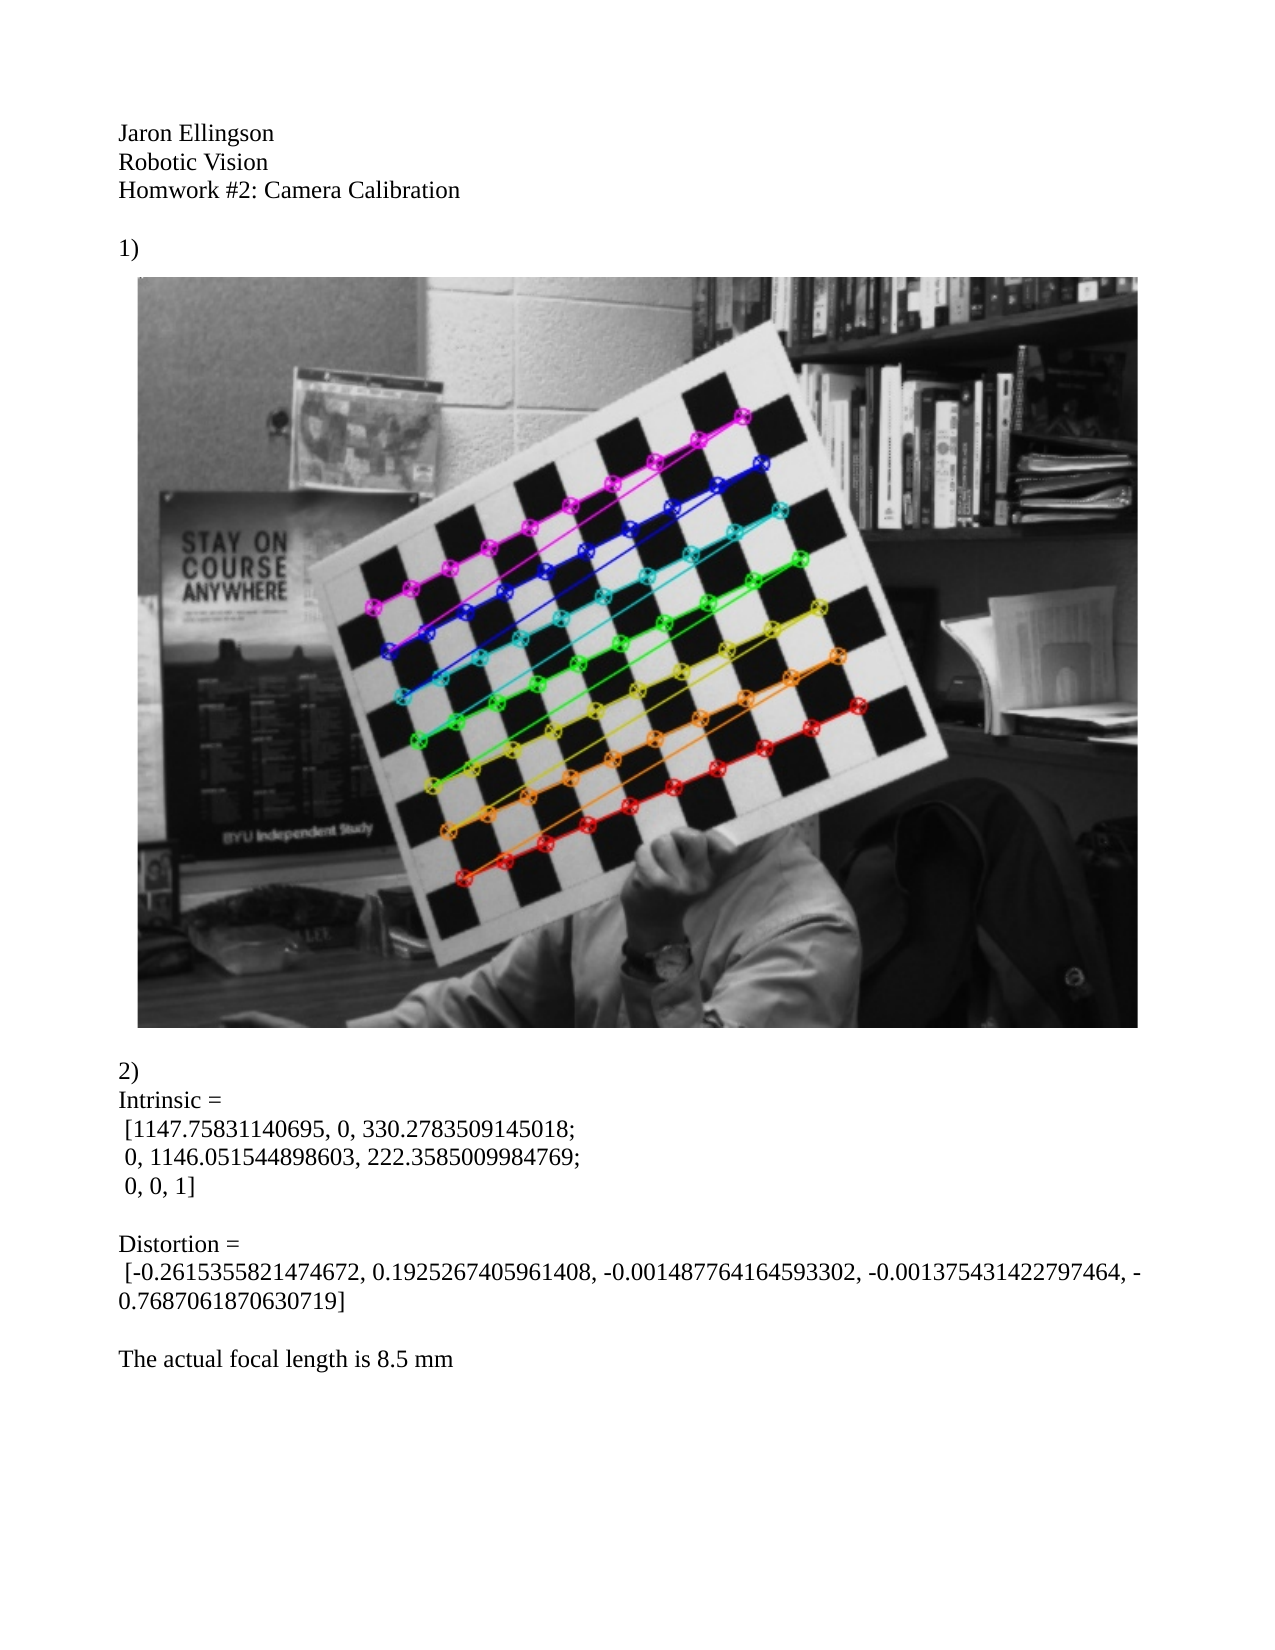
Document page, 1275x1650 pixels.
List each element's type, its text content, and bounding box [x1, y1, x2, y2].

text 1) [118, 233, 1157, 262]
text Intrinsic = [118, 1085, 1157, 1114]
picture [137, 277, 1138, 1028]
text [-0.2615355821474672, 0.1925267405961408, -0.001487764164593302, -0.001375431422797464, -0.7687061870630719] [118, 1257, 1157, 1315]
text Robotic Vision [118, 147, 1157, 176]
text Jaron Ellingson [118, 118, 1157, 147]
text 0, 0, 1] [118, 1171, 1157, 1200]
text 0, 1146.051544898603, 222.3585009984769; [118, 1142, 1157, 1171]
text 2) [118, 1056, 1157, 1085]
text [1147.75831140695, 0, 330.2783509145018; [118, 1114, 1157, 1142]
text Homwork #2: Camera Calibration [118, 176, 1157, 204]
text Distortion = [118, 1229, 1157, 1257]
text The actual focal length is 8.5 mm [118, 1344, 1157, 1372]
